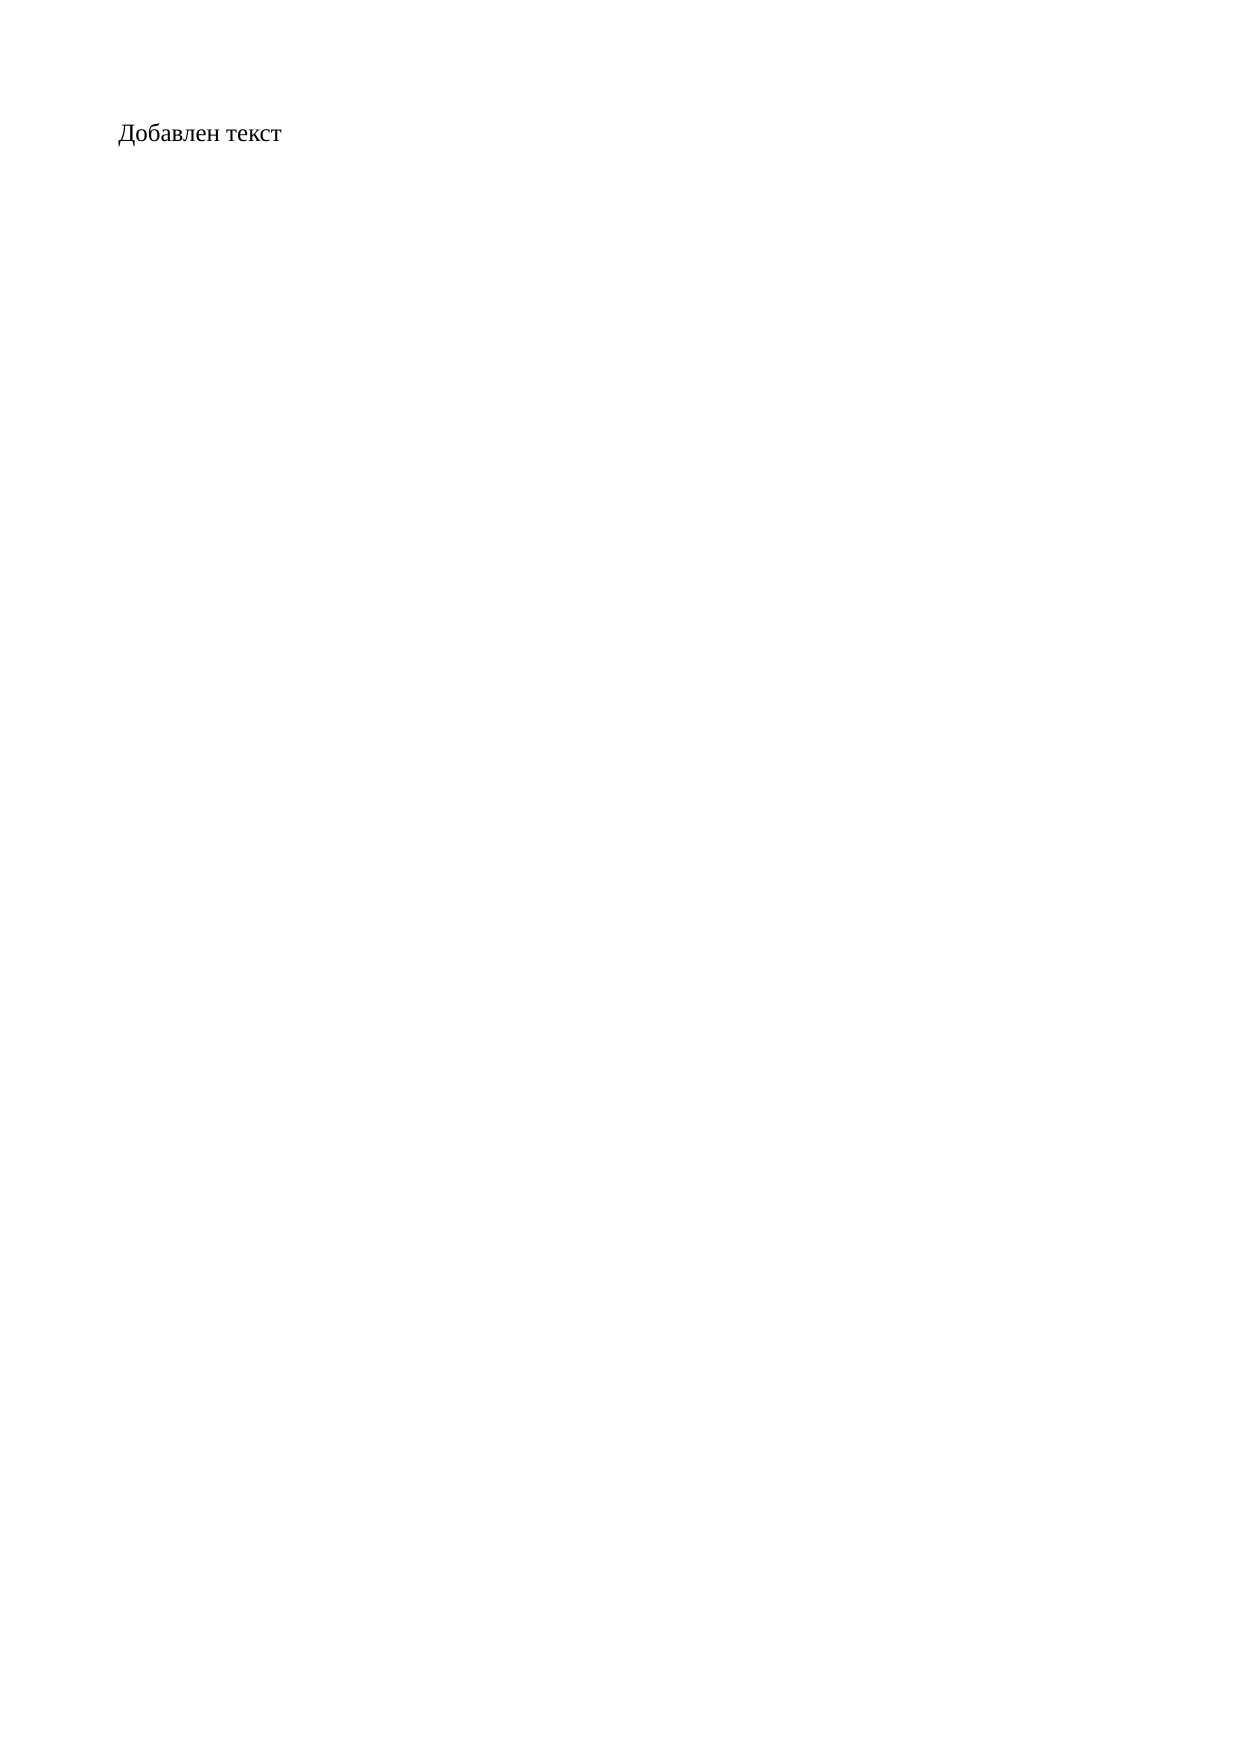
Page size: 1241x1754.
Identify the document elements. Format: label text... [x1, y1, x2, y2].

text Добавлен текст [118, 118, 1122, 147]
